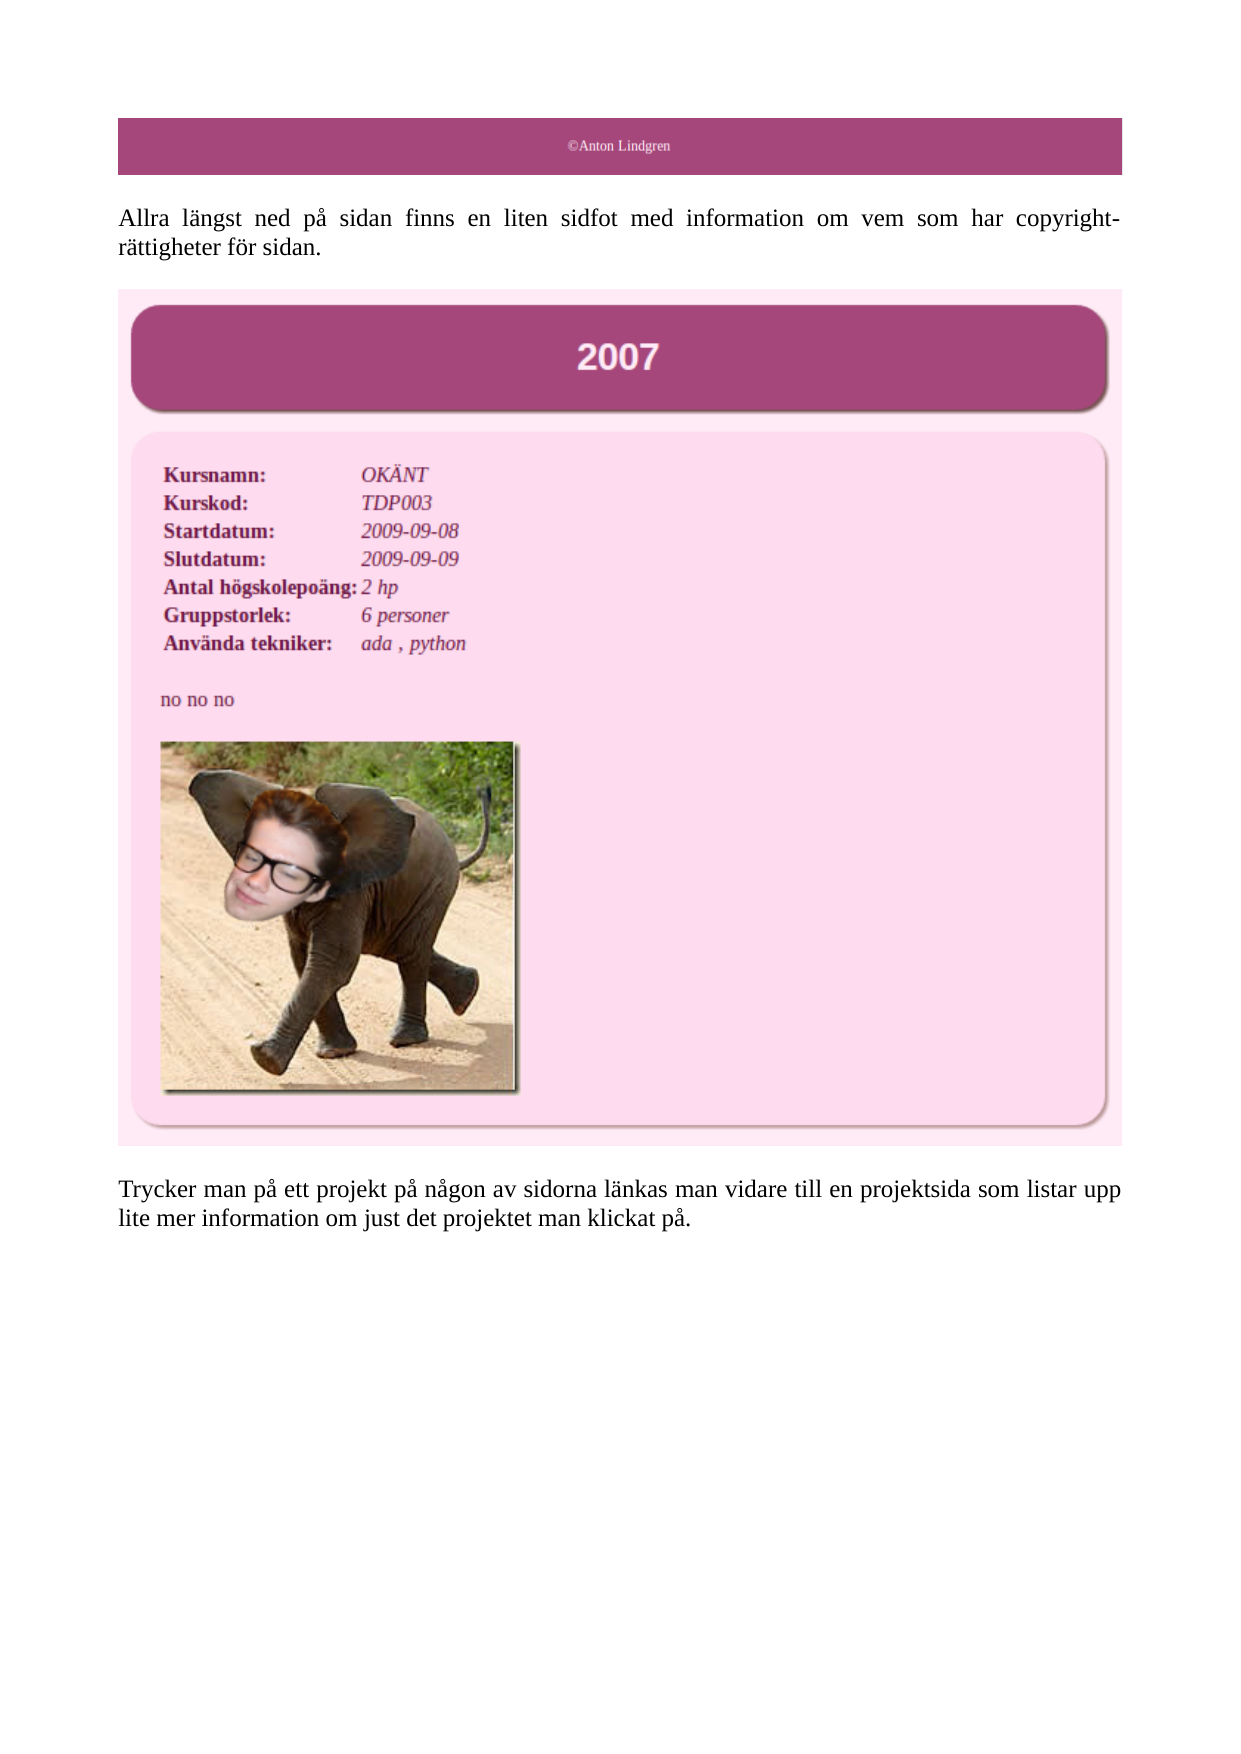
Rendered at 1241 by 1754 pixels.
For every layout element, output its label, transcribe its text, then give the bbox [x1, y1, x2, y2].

picture [118, 118, 1123, 175]
text Trycker man på ett projekt på någon av sidorna länkas man vidare till en projektsida som listar upp lite mer information om just det projektet man klickat på. [118, 1174, 1122, 1232]
picture [118, 289, 1123, 1146]
text Allra längst ned på sidan finns en liten sidfot med information om vem som har copyright-rättigheter för sidan. [118, 203, 1122, 261]
